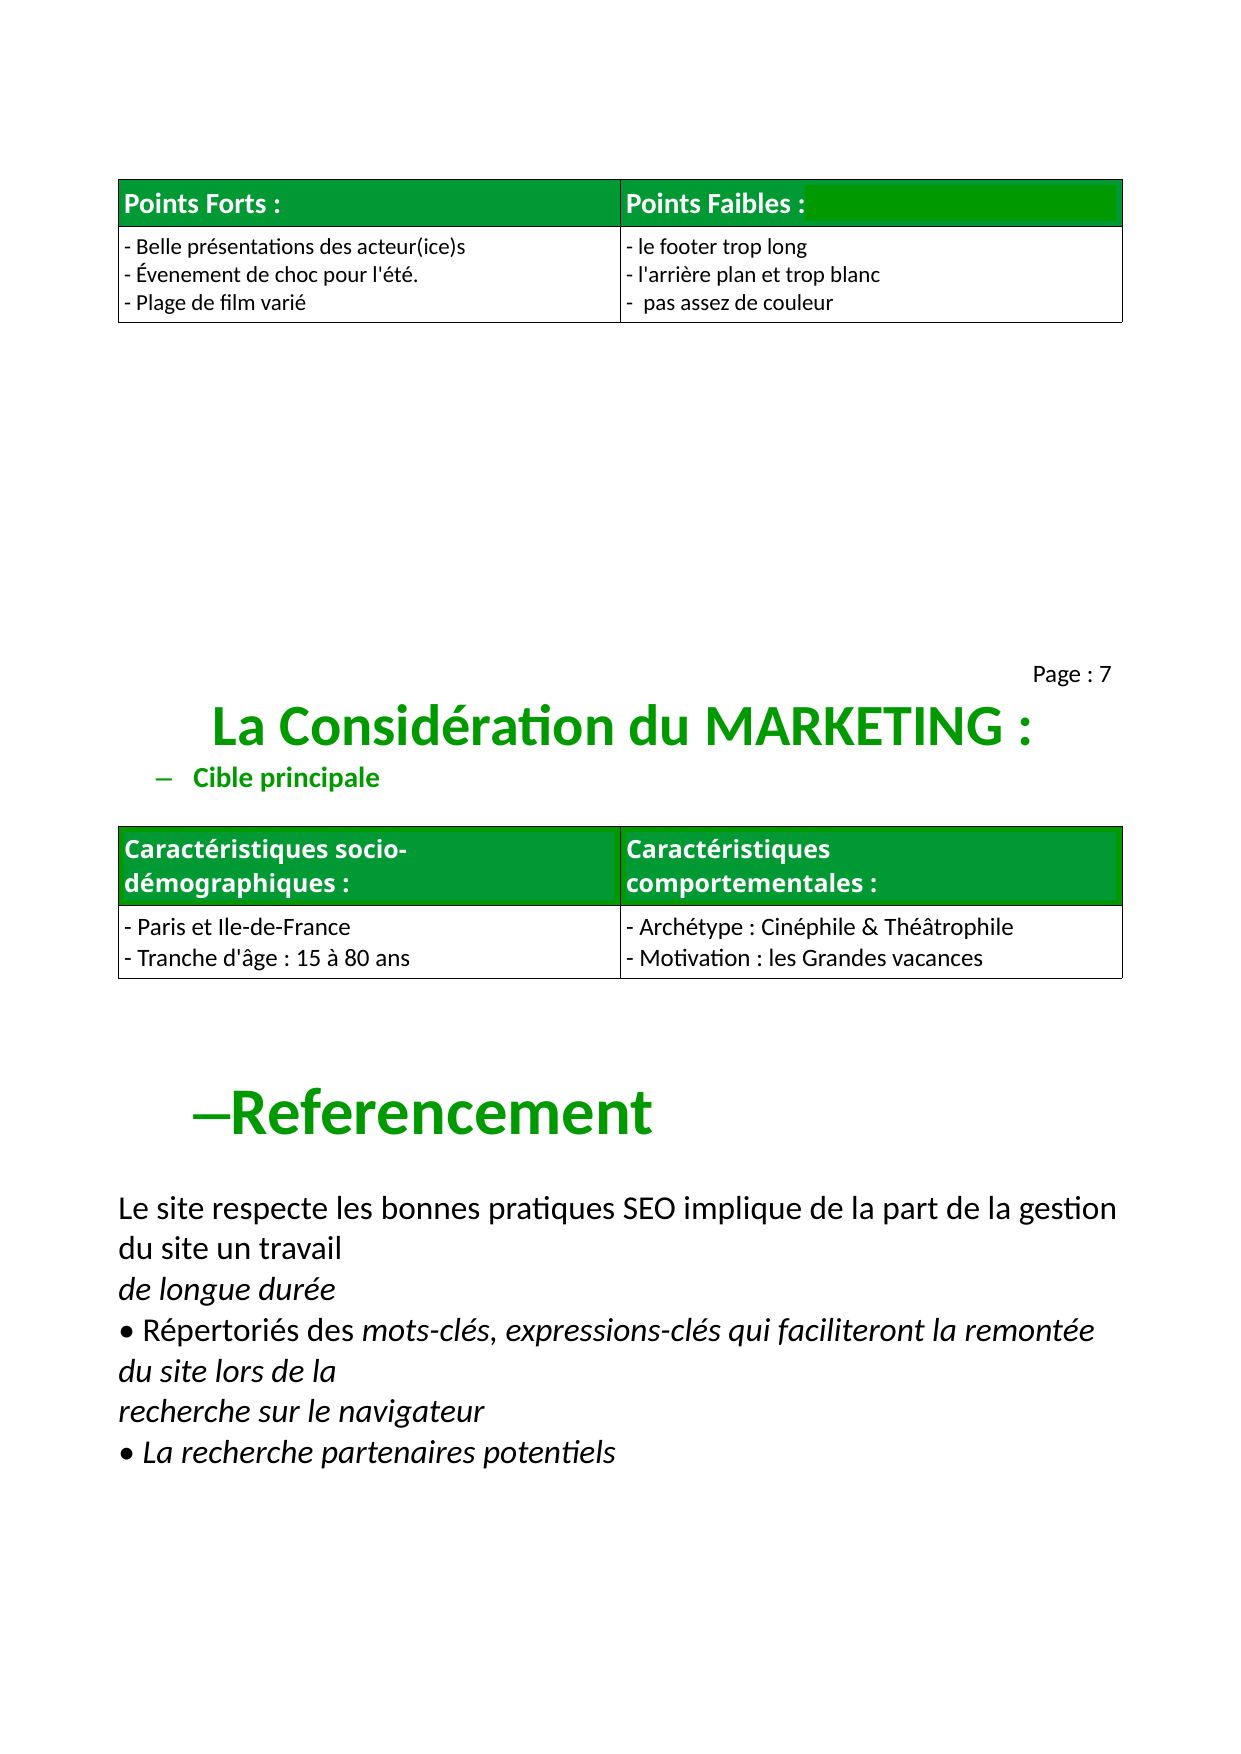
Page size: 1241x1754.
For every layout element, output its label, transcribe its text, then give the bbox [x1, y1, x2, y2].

text de longue durée [118, 1268, 1122, 1309]
table_header Points Forts : [119, 180, 620, 226]
text Page : 7 [118, 658, 1122, 688]
text Le site respecte les bonnes pratiques SEO implique de la part de la gestion du site un travail [118, 1187, 1122, 1268]
text • La recherche partenaires potentiels [118, 1431, 1122, 1472]
table_cell - Archétype : Cinéphile & Théâtrophile - Motivation : les Grandes vacances [621, 906, 1122, 978]
list Cible principale [156, 759, 1122, 795]
text La Considération du MARKETING : [118, 688, 1122, 759]
list Referencement [193, 1070, 1122, 1151]
table_header Caractéristiques comportementales : [621, 827, 1122, 905]
table_header Caractéristiques socio-démographiques : [119, 827, 620, 905]
table_cell - Paris et Ile-de-France - Tranche d'âge : 15 à 80 ans [119, 906, 620, 978]
table_header Points Faibles : [621, 180, 1122, 226]
table_cell - le footer trop long - l'arrière plan et trop blanc - pas assez de couleur [621, 227, 1122, 322]
text recherche sur le navigateur [118, 1390, 1122, 1431]
text • Répertoriés des mots-clés, expressions-clés qui faciliteront la remontée du site lors de la [118, 1309, 1122, 1390]
table_cell - Belle présentations des acteur(ice)s - Évenement de choc pour l'été. - Plage de film varié [119, 227, 620, 322]
